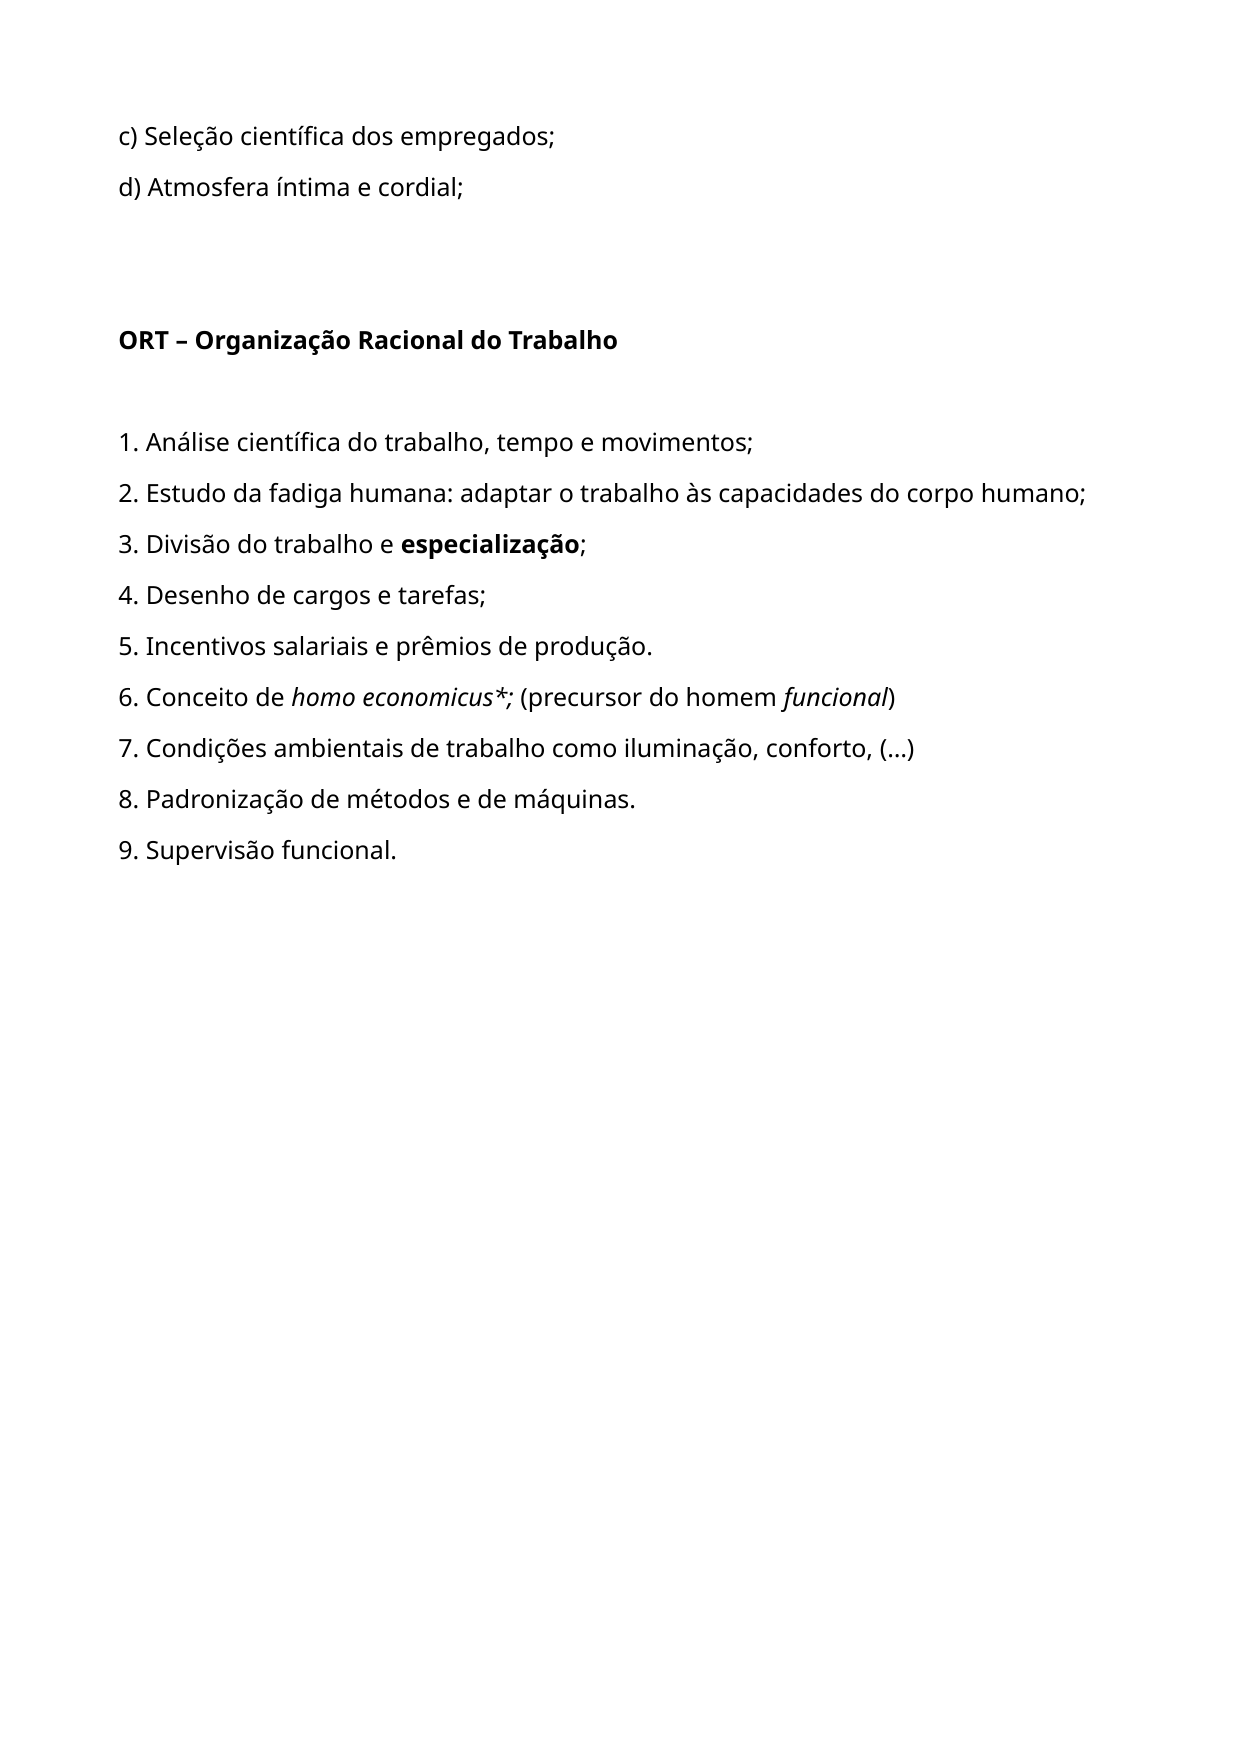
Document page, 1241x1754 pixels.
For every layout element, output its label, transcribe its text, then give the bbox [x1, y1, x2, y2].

text 1. Análise científica do trabalho, tempo e movimentos; [118, 424, 1122, 458]
text d) Atmosfera íntima e cordial; [118, 169, 1122, 203]
text 2. Estudo da fadiga humana: adaptar o trabalho às capacidades do corpo humano; [118, 475, 1122, 509]
text c) Seleção científica dos empregados; [118, 118, 1122, 152]
text 7. Condições ambientais de trabalho como iluminação, conforto, (…) [118, 731, 1122, 765]
text 8. Padronização de métodos e de máquinas. [118, 782, 1122, 816]
text 3. Divisão do trabalho e especialização; [118, 526, 1122, 561]
text 5. Incentivos salariais e prêmios de produção. [118, 628, 1122, 663]
text 6. Conceito de homo economicus*; (precursor do homem funcional) [118, 679, 1122, 714]
text 9. Supervisão funcional. [118, 833, 1122, 867]
text 4. Desenho de cargos e tarefas; [118, 577, 1122, 612]
text ORT – Organização Racional do Trabalho [118, 322, 1122, 356]
